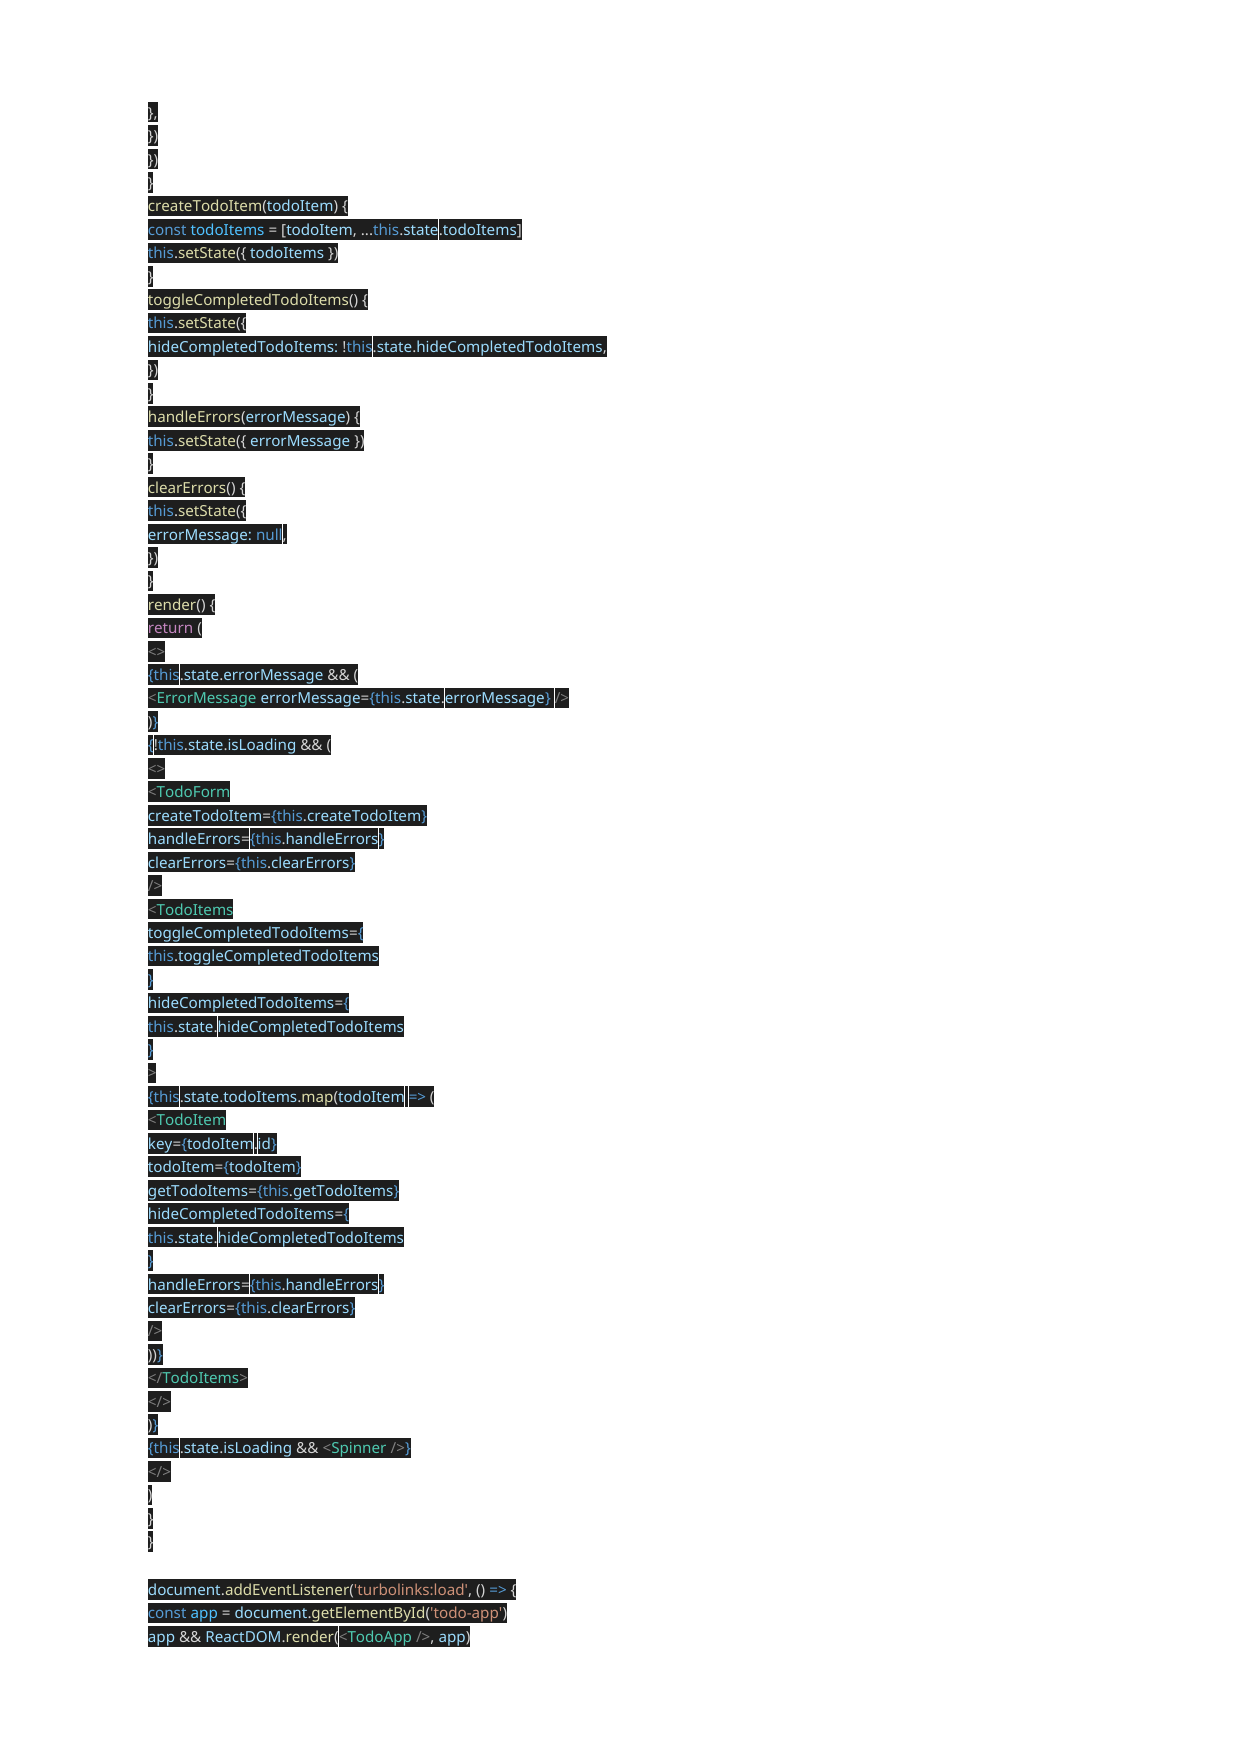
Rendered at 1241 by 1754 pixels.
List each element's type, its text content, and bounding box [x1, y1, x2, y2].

text ) [148, 1482, 1181, 1505]
text hideCompletedTodoItems={ [148, 1201, 1181, 1224]
text createTodoItem={this.createTodoItem} [148, 802, 1181, 826]
text } [148, 1505, 1181, 1529]
text hideCompletedTodoItems={ [148, 990, 1181, 1013]
text this.toggleCompletedTodoItems [148, 943, 1181, 966]
text } [148, 966, 1181, 990]
text } [148, 568, 1181, 591]
text )} [148, 1412, 1181, 1435]
text <> [148, 638, 1181, 662]
text handleErrors(errorMessage) { [148, 404, 1181, 427]
text clearErrors={this.clearErrors} [148, 849, 1181, 872]
text } [148, 1247, 1181, 1271]
text } [148, 1037, 1181, 1060]
text <ErrorMessage errorMessage={this.state.errorMessage} /> [148, 685, 1181, 708]
text this.state.hideCompletedTodoItems [148, 1224, 1181, 1247]
text this.setState({ errorMessage }) [148, 427, 1181, 451]
text toggleCompletedTodoItems={ [148, 919, 1181, 943]
text {this.state.errorMessage && ( [148, 662, 1181, 685]
text /> [148, 1318, 1181, 1341]
text {!this.state.isLoading && ( [148, 732, 1181, 755]
text clearErrors() { [148, 474, 1181, 497]
text return ( [148, 615, 1181, 638]
text </TodoItems> [148, 1365, 1181, 1388]
text {this.state.isLoading && <Spinner />} [148, 1435, 1181, 1458]
text <> [148, 755, 1181, 779]
text document.addEventListener('turbolinks:load', () => { [148, 1576, 1181, 1600]
text </> [148, 1458, 1181, 1482]
text app && ReactDOM.render(<TodoApp />, app) [148, 1623, 1181, 1647]
text this.setState({ todoItems }) [148, 240, 1181, 263]
text > [148, 1060, 1181, 1083]
text </> [148, 1388, 1181, 1412]
text /> [148, 872, 1181, 896]
text handleErrors={this.handleErrors} [148, 1271, 1181, 1294]
text hideCompletedTodoItems: !this.state.hideCompletedTodoItems, [148, 333, 1181, 357]
text const app = document.getElementById('todo-app') [148, 1600, 1181, 1623]
text <TodoItems [148, 896, 1181, 919]
text } [148, 169, 1181, 193]
text render() { [148, 591, 1181, 615]
text } [148, 451, 1181, 474]
text this.setState({ [148, 497, 1181, 521]
text getTodoItems={this.getTodoItems} [148, 1177, 1181, 1201]
text todoItem={todoItem} [148, 1154, 1181, 1177]
text createTodoItem(todoItem) { [148, 193, 1181, 216]
text } [148, 1529, 1181, 1552]
text ))} [148, 1341, 1181, 1365]
text <TodoForm [148, 779, 1181, 802]
text this.state.hideCompletedTodoItems [148, 1013, 1181, 1037]
text }) [148, 544, 1181, 568]
text {this.state.todoItems.map(todoItem => ( [148, 1083, 1181, 1107]
text <TodoItem [148, 1107, 1181, 1130]
text }) [148, 122, 1181, 146]
text errorMessage: null, [148, 521, 1181, 544]
text }) [148, 357, 1181, 380]
text toggleCompletedTodoItems() { [148, 287, 1181, 310]
text }) [148, 146, 1181, 169]
text )} [148, 708, 1181, 732]
text key={todoItem.id} [148, 1130, 1181, 1154]
text this.setState({ [148, 310, 1181, 333]
text clearErrors={this.clearErrors} [148, 1294, 1181, 1318]
text } [148, 263, 1181, 287]
text }, [148, 99, 1181, 122]
text } [148, 380, 1181, 404]
text const todoItems = [todoItem, ...this.state.todoItems] [148, 216, 1181, 240]
text handleErrors={this.handleErrors} [148, 826, 1181, 849]
